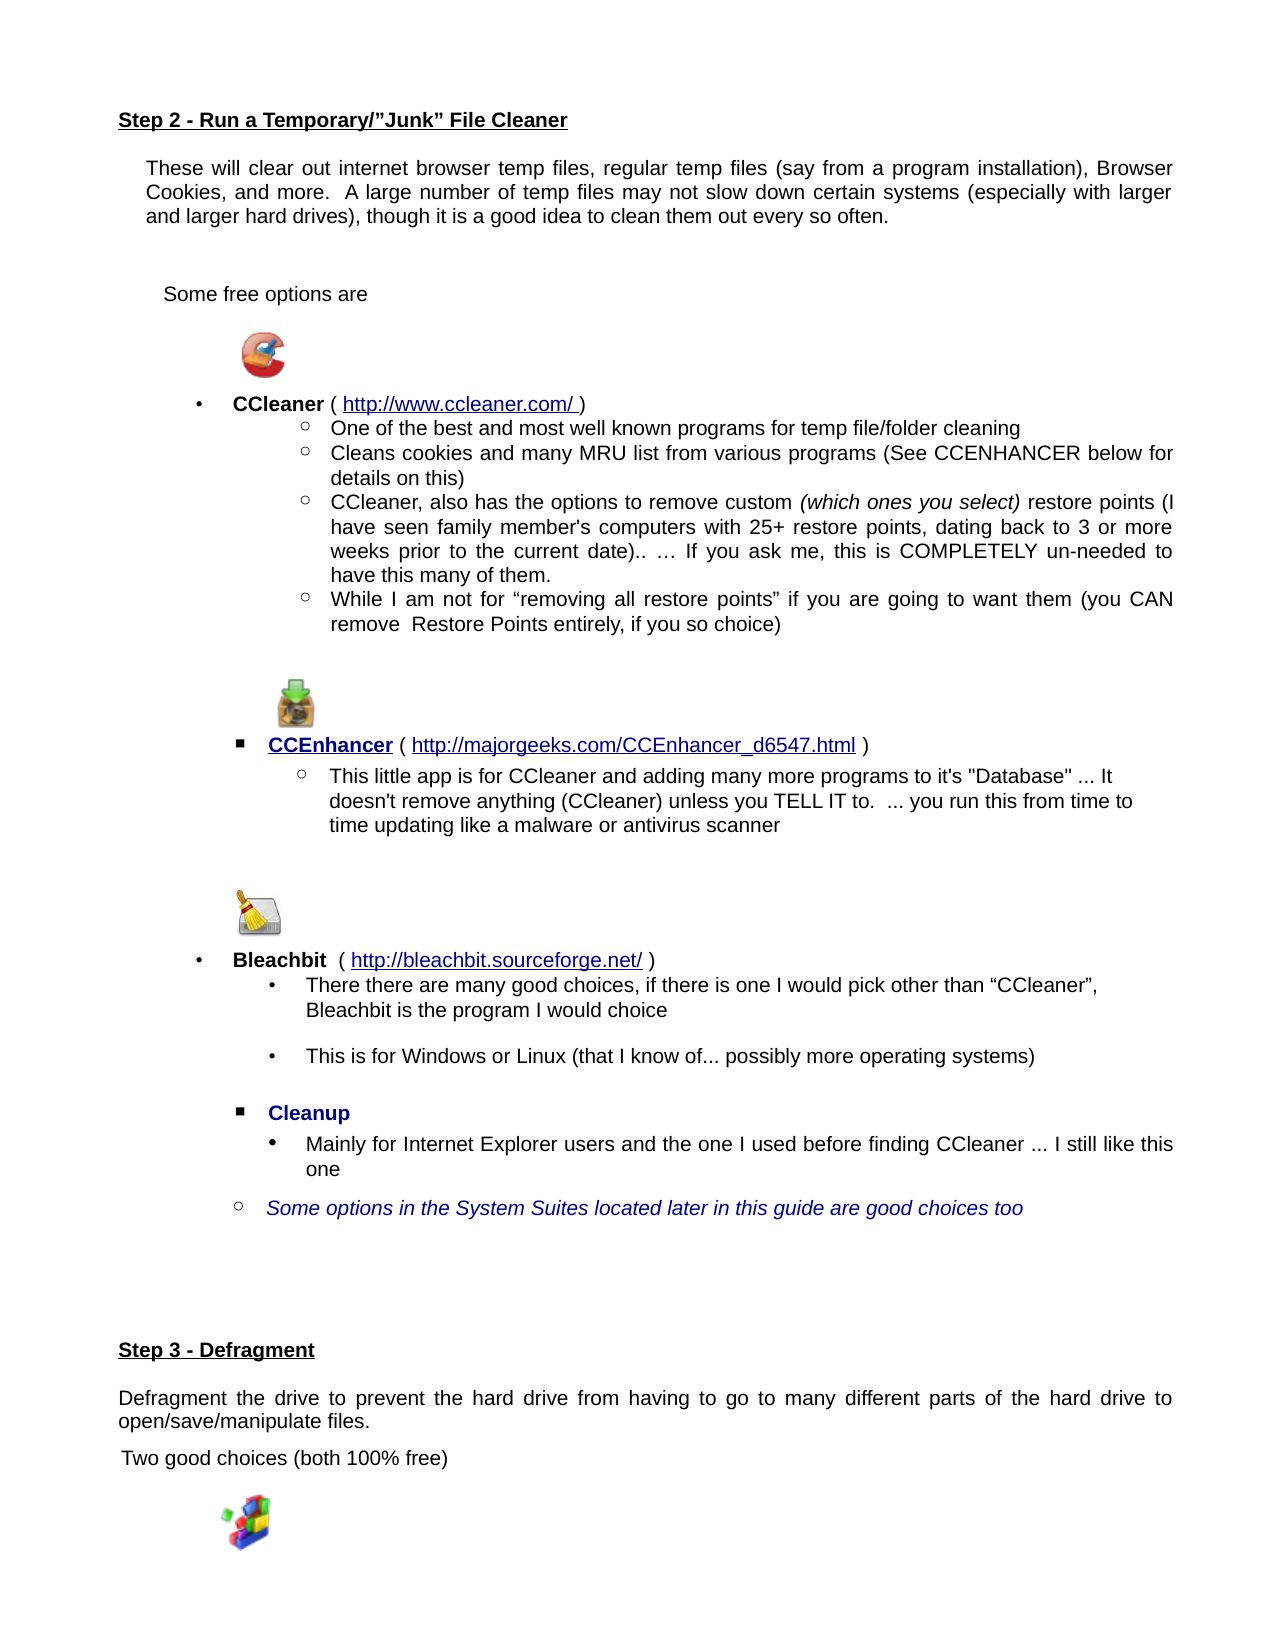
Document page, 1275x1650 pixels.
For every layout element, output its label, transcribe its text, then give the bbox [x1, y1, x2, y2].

picture [234, 888, 283, 937]
list CCleaner, also has the options to remove custom (which ones you select) restore points (I have seen family member's computers with 25+ restore points, dating back to 3 or more weeks prior to the current date).. … If you ask me, this is COMPLETELY un-needed to have this many of them. [295, 490, 1174, 587]
list This little app is for CCleaner and adding many more programs to it's "Database" ... It doesn't remove anything (CCleaner) unless you TELL IT to. ... you run this from time to time updating like a malware or antivirus scanner [292, 763, 1174, 836]
list CCEnhancer ( http://majorgeeks.com/CCEnhancer_d6547.html ) [231, 732, 1174, 757]
picture [218, 1494, 275, 1551]
list This is for Windows or Linux (that I know of... possibly more operating systems) [268, 1043, 1174, 1068]
list There there are many good choices, if there is one I would pick other than “CCleaner”, Bleachbit is the program I would choice [268, 972, 1174, 1022]
list CCleaner ( http://www.ccleaner.com/ ) [195, 391, 1174, 416]
text Two good choices (both 100% free) [121, 1445, 1174, 1469]
subtitle Mainly for Internet Explorer users and the one I used before finding CCleaner ... I still like this one [268, 1132, 1174, 1181]
list While I am not for “removing all restore points” if you are going to want them (you CAN remove Restore Points entirely, if you so choice) [295, 587, 1174, 636]
subtitle Step 3 - Defragment [118, 1337, 1174, 1361]
list One of the best and most well known programs for temp file/folder cleaning [295, 416, 1174, 441]
list Cleanup [231, 1101, 1174, 1126]
text These will clear out internet browser temp files, regular temp files (say from a program installation), Browser Cookies, and more. A large number of temp files may not slow down certain systems (especially with larger and larger hard drives), though it is a good idea to clean them out every so often. [146, 156, 1174, 228]
subtitle Step 2 - Run a Temporary/”Junk” File Cleaner [118, 108, 1174, 132]
list Some options in the System Suites located later in this guide are good choices too [228, 1196, 1174, 1221]
picture [239, 331, 288, 380]
list Bleachbit ( http://bleachbit.sourceforge.net/ ) [195, 947, 1174, 972]
list Cleans cookies and many MRU list from various programs (See CCENHANCER below for details on this) [295, 441, 1174, 490]
text Defragment the drive to prevent the hard drive from having to go to many different parts of the hard drive to open/save/manipulate files. [118, 1385, 1174, 1433]
picture [272, 679, 321, 728]
subtitle Some free options are [163, 282, 1174, 306]
